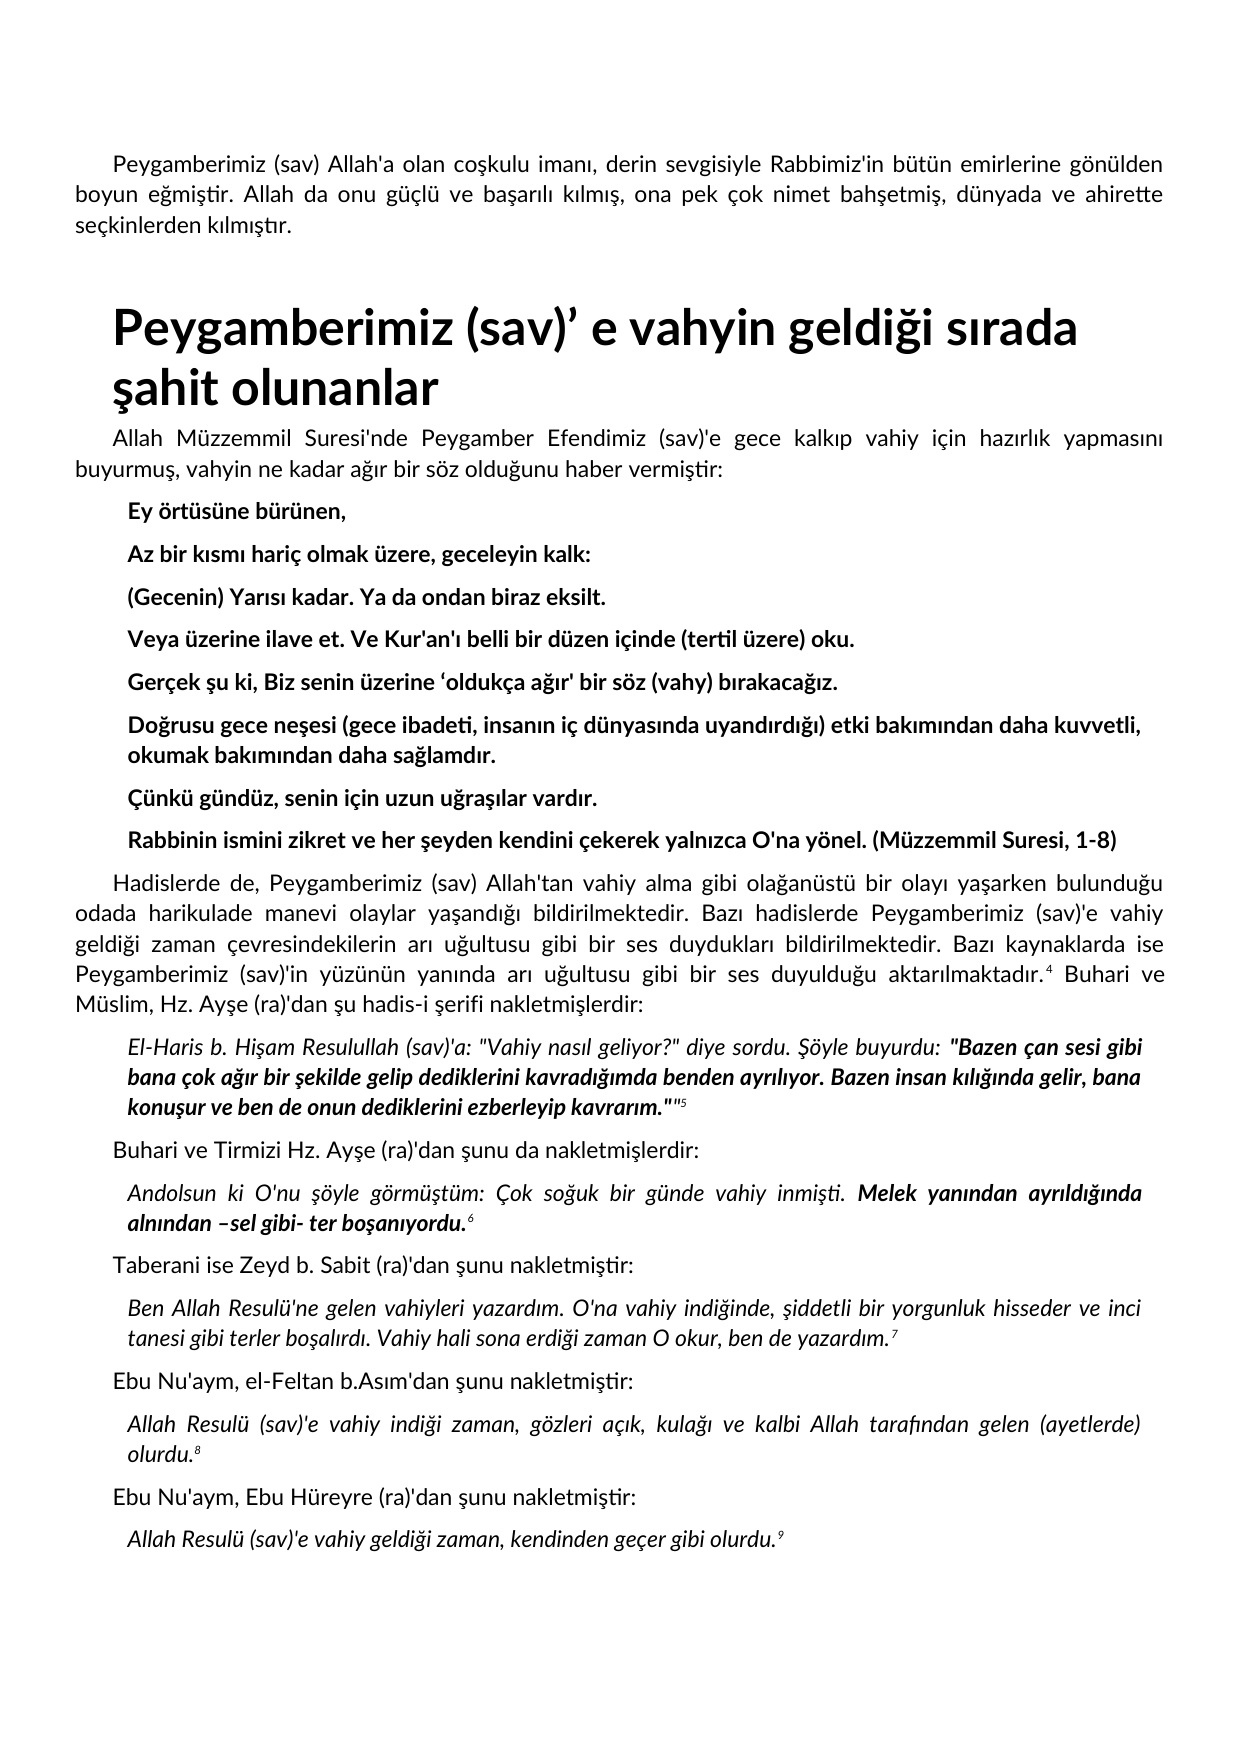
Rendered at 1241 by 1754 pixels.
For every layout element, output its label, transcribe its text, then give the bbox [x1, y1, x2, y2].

text Hadislerde de, Peygamberimiz (sav) Allah'tan vahiy alma gibi olağanüstü bir olayı yaşarken bulunduğu odada harikulade manevi olaylar yaşandığı bildirilmektedir. Bazı hadislerde Peygamberimiz (sav)'e vahiy geldiği zaman çevresindekilerin arı uğultusu gibi bir ses duydukları bildirilmektedir. Bazı kaynaklarda ise Peygamberimiz (sav)'in yüzünün yanında arı uğultusu gibi bir ses duyulduğu aktarılmaktadır.4 Buhari ve Müslim, Hz. Ayşe (ra)'dan şu hadis-i şerifi nakletmişlerdir: [75, 869, 1165, 1017]
text Ey örtüsüne bürünen, [127, 497, 1143, 524]
text Ebu Nu'aym, el-Feltan b.Asım'dan şunu nakletmiştir: [75, 1367, 1165, 1394]
text Çünkü gündüz, senin için uzun uğraşılar vardır. [127, 783, 1143, 811]
text Peygamberimiz (sav) Allah'a olan coşkulu imanı, derin sevgisiyle Rabbimiz'in bütün emirlerine gönülden boyun eğmiştir. Allah da onu güçlü ve başarılı kılmış, ona pek çok nimet bahşetmiş, dünyada ve ahirette seçkinlerden kılmıştır. [75, 150, 1165, 238]
text Andolsun ki O'nu şöyle görmüştüm: Çok soğuk bir günde vahiy inmişti. Melek yanından ayrıldığında alnından –sel gibi- ter boşanıyordu.6 [127, 1178, 1143, 1236]
text Ebu Nu'aym, Ebu Hüreyre (ra)'dan şunu nakletmiştir: [75, 1482, 1165, 1510]
text Taberani ise Zeyd b. Sabit (ra)'dan şunu nakletmiştir: [75, 1251, 1165, 1279]
text Ben Allah Resulü'ne gelen vahiyleri yazardım. O'na vahiy indiğinde, şiddetli bir yorgunluk hisseder ve inci tanesi gibi terler boşalırdı. Vahiy hali sona erdiği zaman O okur, ben de yazardım.7 [127, 1294, 1143, 1352]
subtitle Peygamberimiz (sav)’ e vahyin geldiği sırada şahit olunanlar [112, 296, 1165, 416]
text Rabbinin ismini zikret ve her şeyden kendini çekerek yalnızca O'na yönel. (Müzzemmil Suresi, 1-8) [127, 826, 1143, 854]
text (Gecenin) Yarısı kadar. Ya da ondan biraz eksilt. [127, 582, 1143, 610]
text Doğrusu gece neşesi (gece ibadeti, insanın iç dünyasında uyandırdığı) etki bakımından daha kuvvetli, okumak bakımından daha sağlamdır. [127, 711, 1143, 768]
text El-Haris b. Hişam Resulullah (sav)'a: "Vahiy nasıl geliyor?" diye sordu. Şöyle buyurdu: "Bazen çan sesi gibi bana çok ağır bir şekilde gelip dediklerini kavradığımda benden ayrılıyor. Bazen insan kılığında gelir, bana konuşur ve ben de onun dediklerini ezberleyip kavrarım.""5 [127, 1032, 1143, 1120]
text Allah Resulü (sav)'e vahiy indiği zaman, gözleri açık, kulağı ve kalbi Allah tarafından gelen (ayetlerde) olurdu.8 [127, 1409, 1143, 1467]
text Gerçek şu ki, Biz senin üzerine ‘oldukça ağır' bir söz (vahy) bırakacağız. [127, 668, 1143, 695]
text Allah Müzzemmil Suresi'nde Peygamber Efendimiz (sav)'e gece kalkıp vahiy için hazırlık yapmasını buyurmuş, vahyin ne kadar ağır bir söz olduğunu haber vermiştir: [75, 424, 1165, 482]
text Buhari ve Tirmizi Hz. Ayşe (ra)'dan şunu da nakletmişlerdir: [75, 1136, 1165, 1163]
text Allah Resulü (sav)'e vahiy geldiği zaman, kendinden geçer gibi olurdu.9 [127, 1525, 1143, 1553]
text Veya üzerine ilave et. Ve Kur'an'ı belli bir düzen içinde (tertil üzere) oku. [127, 625, 1143, 653]
text Az bir kısmı hariç olmak üzere, geceleyin kalk: [127, 540, 1143, 567]
